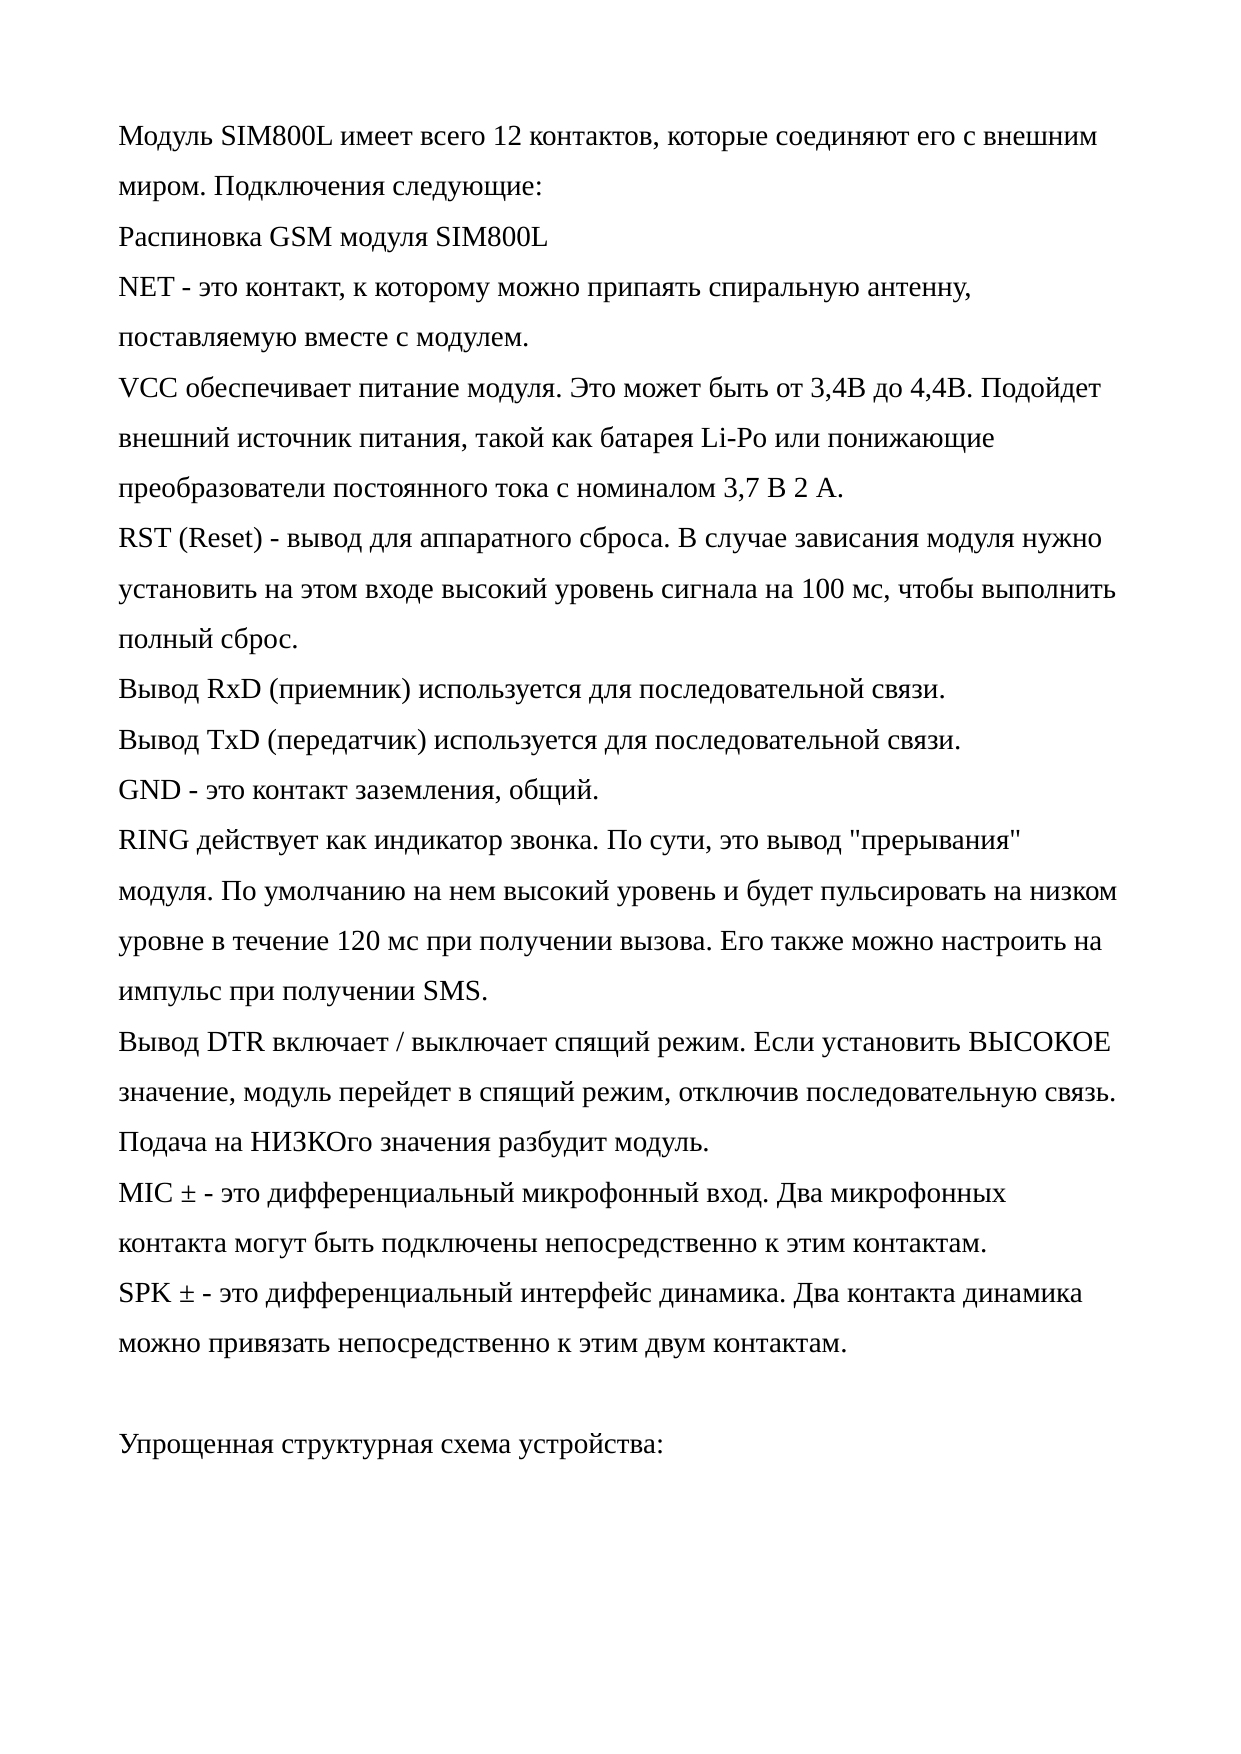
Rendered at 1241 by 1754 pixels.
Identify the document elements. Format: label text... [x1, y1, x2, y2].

text Распиновка GSM модуля SIM800L [118, 219, 1122, 252]
text VCC обеспечивает питание модуля. Это может быть от 3,4В до 4,4В. Подойдет внешний источник питания, такой как батарея Li-Po или понижающие преобразователи постоянного тока с номиналом 3,7 В 2 А. [118, 370, 1122, 504]
text Вывод DTR включает / выключает спящий режим. Если установить ВЫСОКОЕ значение, модуль перейдет в спящий режим, отключив последовательную связь. Подача на НИЗКОго значения разбудит модуль. [118, 1024, 1122, 1158]
text Вывод RxD (приемник) используется для последовательной связи. [118, 672, 1122, 705]
text Вывод TxD (передатчик) используется для последовательной связи. [118, 722, 1122, 755]
text MIC ± - это дифференциальный микрофонный вход. Два микрофонных контакта могут быть подключены непосредственно к этим контактам. [118, 1175, 1122, 1258]
text RST (Reset) - вывод для аппаратного сброса. В случае зависания модуля нужно установить на этом входе высокий уровень сигнала на 100 мс, чтобы выполнить полный сброс. [118, 521, 1122, 655]
text NET - это контакт, к которому можно припаять спиральную антенну, поставляемую вместе с модулем. [118, 269, 1122, 353]
text SPK ± - это дифференциальный интерфейс динамика. Два контакта динамика можно привязать непосредственно к этим двум контактам. [118, 1275, 1122, 1359]
text GND - это контакт заземления, общий. [118, 772, 1122, 806]
text RING действует как индикатор звонка. По сути, это вывод "прерывания" модуля. По умолчанию на нем высокий уровень и будет пульсировать на низком уровне в течение 120 мс при получении вызова. Его также можно настроить на импульс при получении SMS. [118, 822, 1122, 1007]
text Модуль SIM800L имеет всего 12 контактов, которые соединяют его с внешним миром. Подключения следующие: [118, 118, 1122, 202]
text Упрощенная структурная схема устройства: [118, 1426, 1122, 1460]
